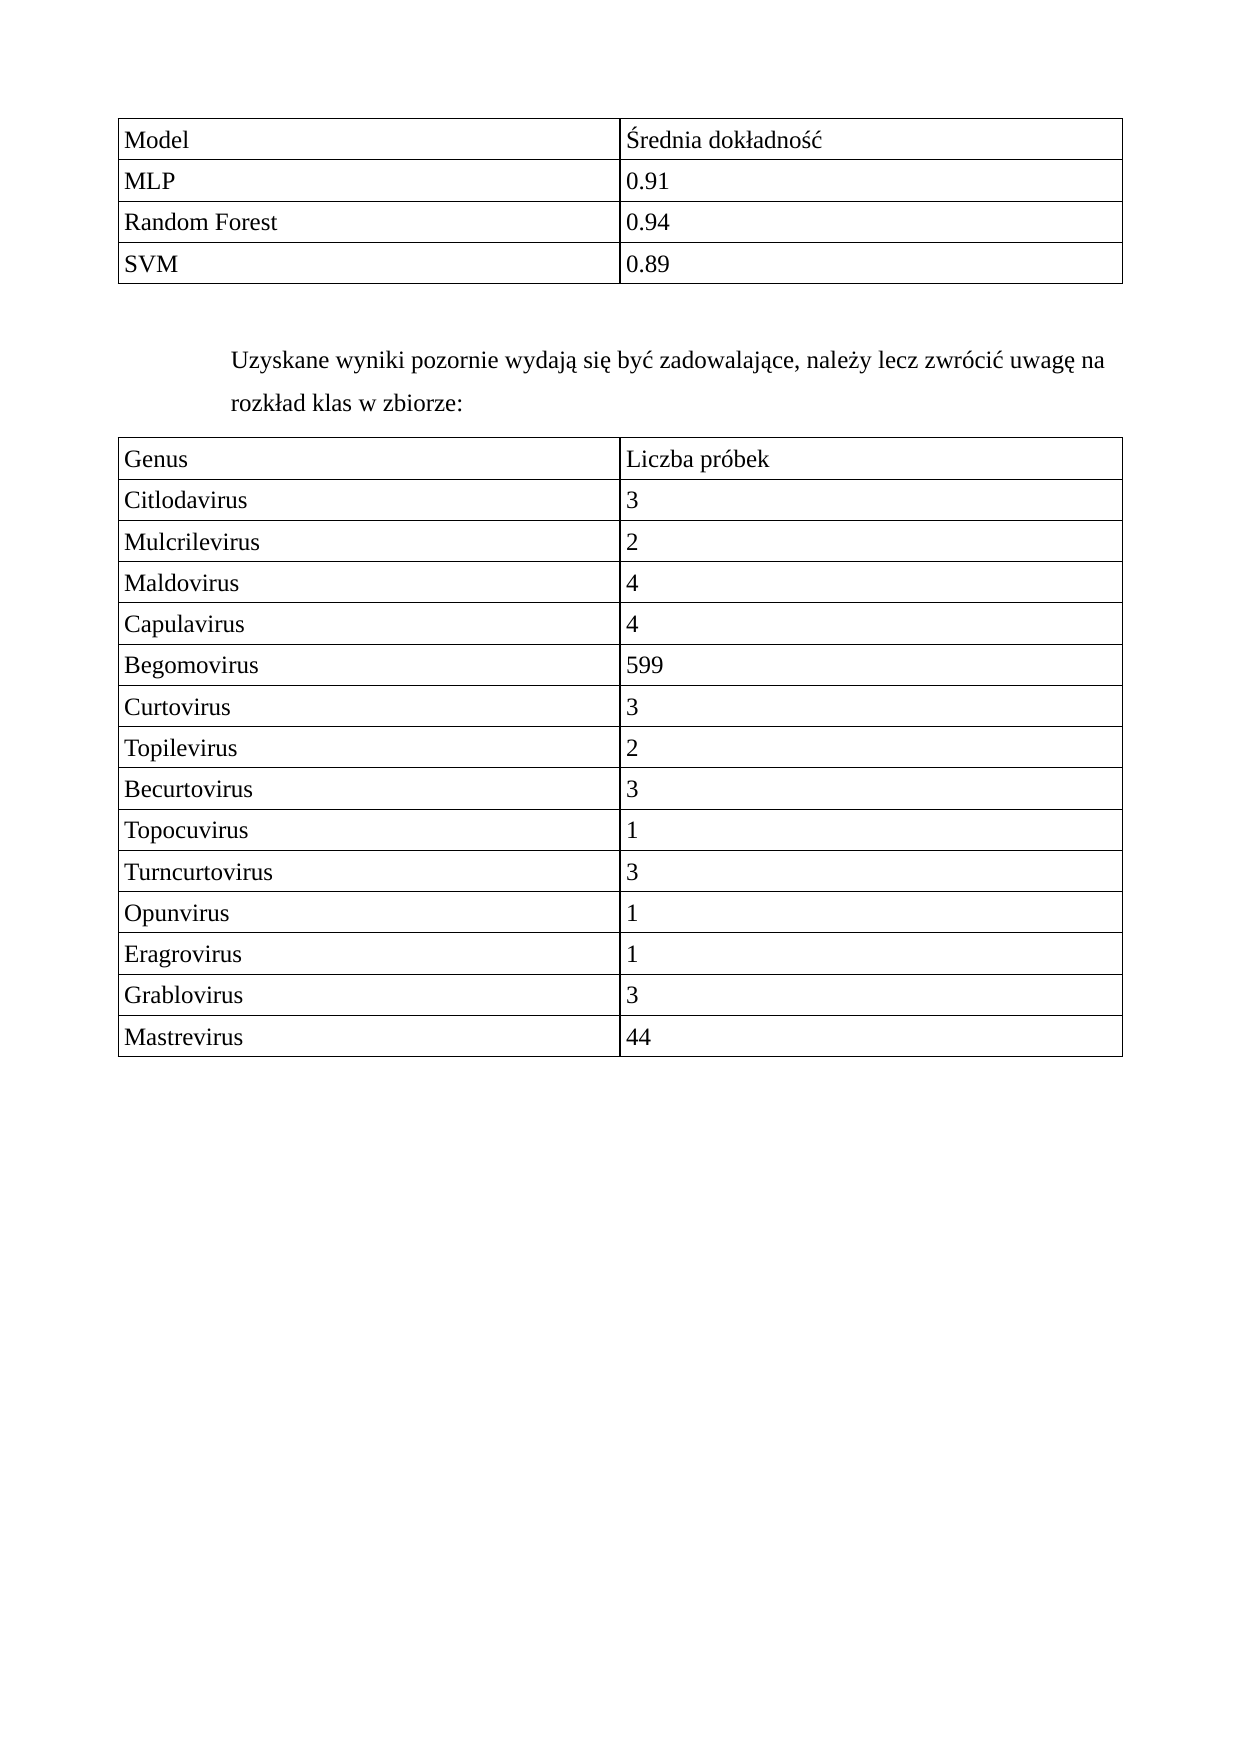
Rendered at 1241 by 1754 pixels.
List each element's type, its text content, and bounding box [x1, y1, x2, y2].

table_cell 2 [621, 521, 1122, 561]
table_cell Begomovirus [119, 645, 619, 685]
table_cell Mastrevirus [119, 1016, 619, 1056]
table_header Średnia dokładność [621, 119, 1122, 159]
table_cell 44 [621, 1016, 1122, 1056]
table_cell Opunvirus [119, 892, 619, 932]
table_cell Grablovirus [119, 975, 619, 1015]
table_cell MLP [119, 160, 619, 201]
table_header Model [119, 119, 619, 159]
list Uzyskane wyniki pozornie wydają się być zadowalające, należy lecz zwrócić uwagę na rozkład klas w zbiorze: [193, 345, 1122, 417]
table_cell 3 [621, 768, 1122, 808]
table_cell 0.91 [621, 160, 1122, 201]
table_cell Mulcrilevirus [119, 521, 619, 561]
table_cell 1 [621, 810, 1122, 850]
table_header Liczba próbek [621, 438, 1122, 478]
table_cell SVM [119, 243, 619, 283]
table_cell Maldovirus [119, 562, 619, 602]
table_cell 1 [621, 892, 1122, 932]
table_cell 1 [621, 933, 1122, 973]
table_cell 0.89 [621, 243, 1122, 283]
table_cell Citlodavirus [119, 480, 619, 520]
table_cell 4 [621, 603, 1122, 643]
table_cell Curtovirus [119, 686, 619, 726]
table_cell Eragrovirus [119, 933, 619, 973]
table_cell 3 [621, 480, 1122, 520]
table_cell 599 [621, 645, 1122, 685]
table_cell Random Forest [119, 202, 619, 242]
table_cell Becurtovirus [119, 768, 619, 808]
table_cell Topilevirus [119, 727, 619, 767]
table_cell 0.94 [621, 202, 1122, 242]
table_header Genus [119, 438, 619, 478]
table_cell 3 [621, 851, 1122, 891]
table_cell Topocuvirus [119, 810, 619, 850]
table_cell 2 [621, 727, 1122, 767]
table_cell Capulavirus [119, 603, 619, 643]
table_cell 3 [621, 686, 1122, 726]
table_cell 4 [621, 562, 1122, 602]
table_cell Turncurtovirus [119, 851, 619, 891]
table_cell 3 [621, 975, 1122, 1015]
